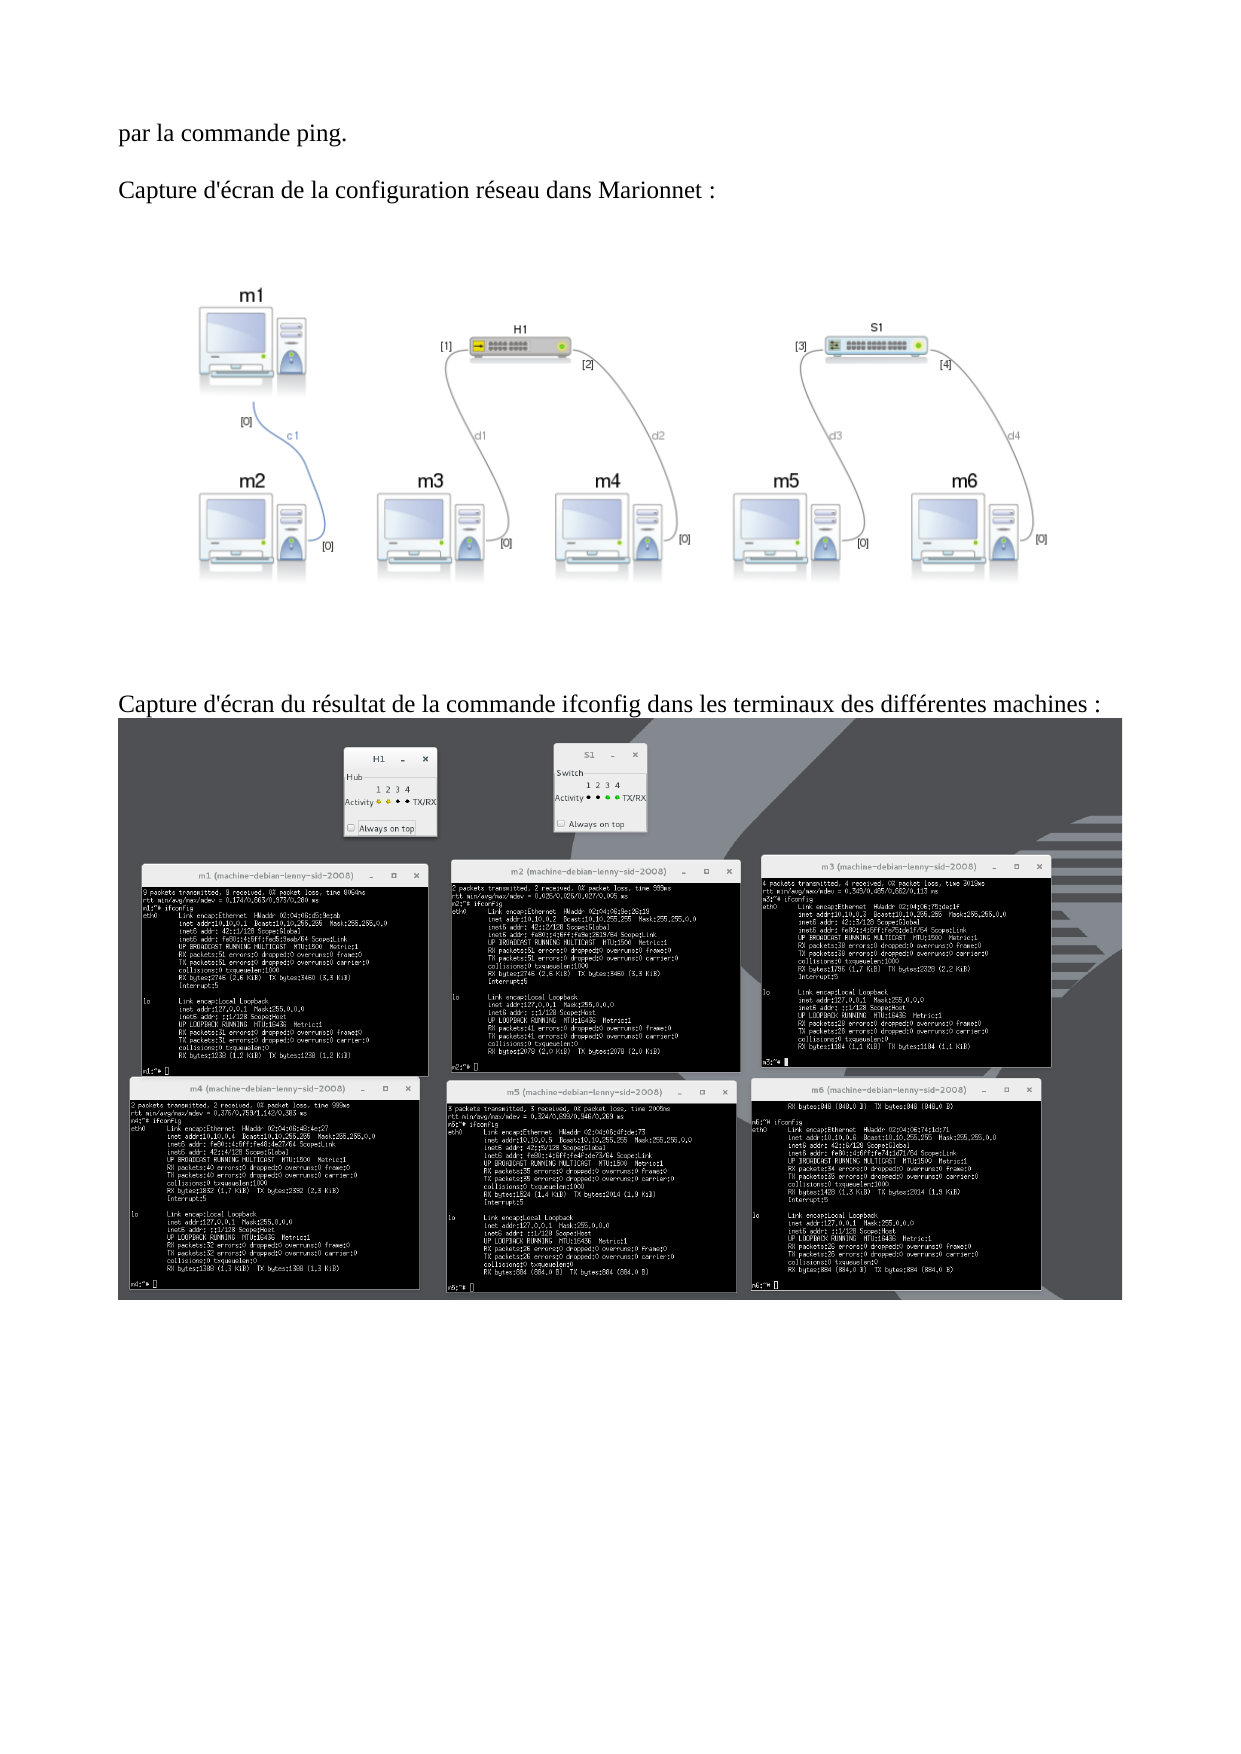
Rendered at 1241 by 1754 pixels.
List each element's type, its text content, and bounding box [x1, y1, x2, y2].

text Capture d'écran de la configuration réseau dans Marionnet : [118, 176, 1122, 204]
picture [118, 210, 1123, 661]
picture [118, 718, 1123, 1300]
text par la commande ping. [118, 118, 1122, 147]
text Capture d'écran du résultat de la commande ifconfig dans les terminaux des différentes machines : [118, 689, 1122, 718]
